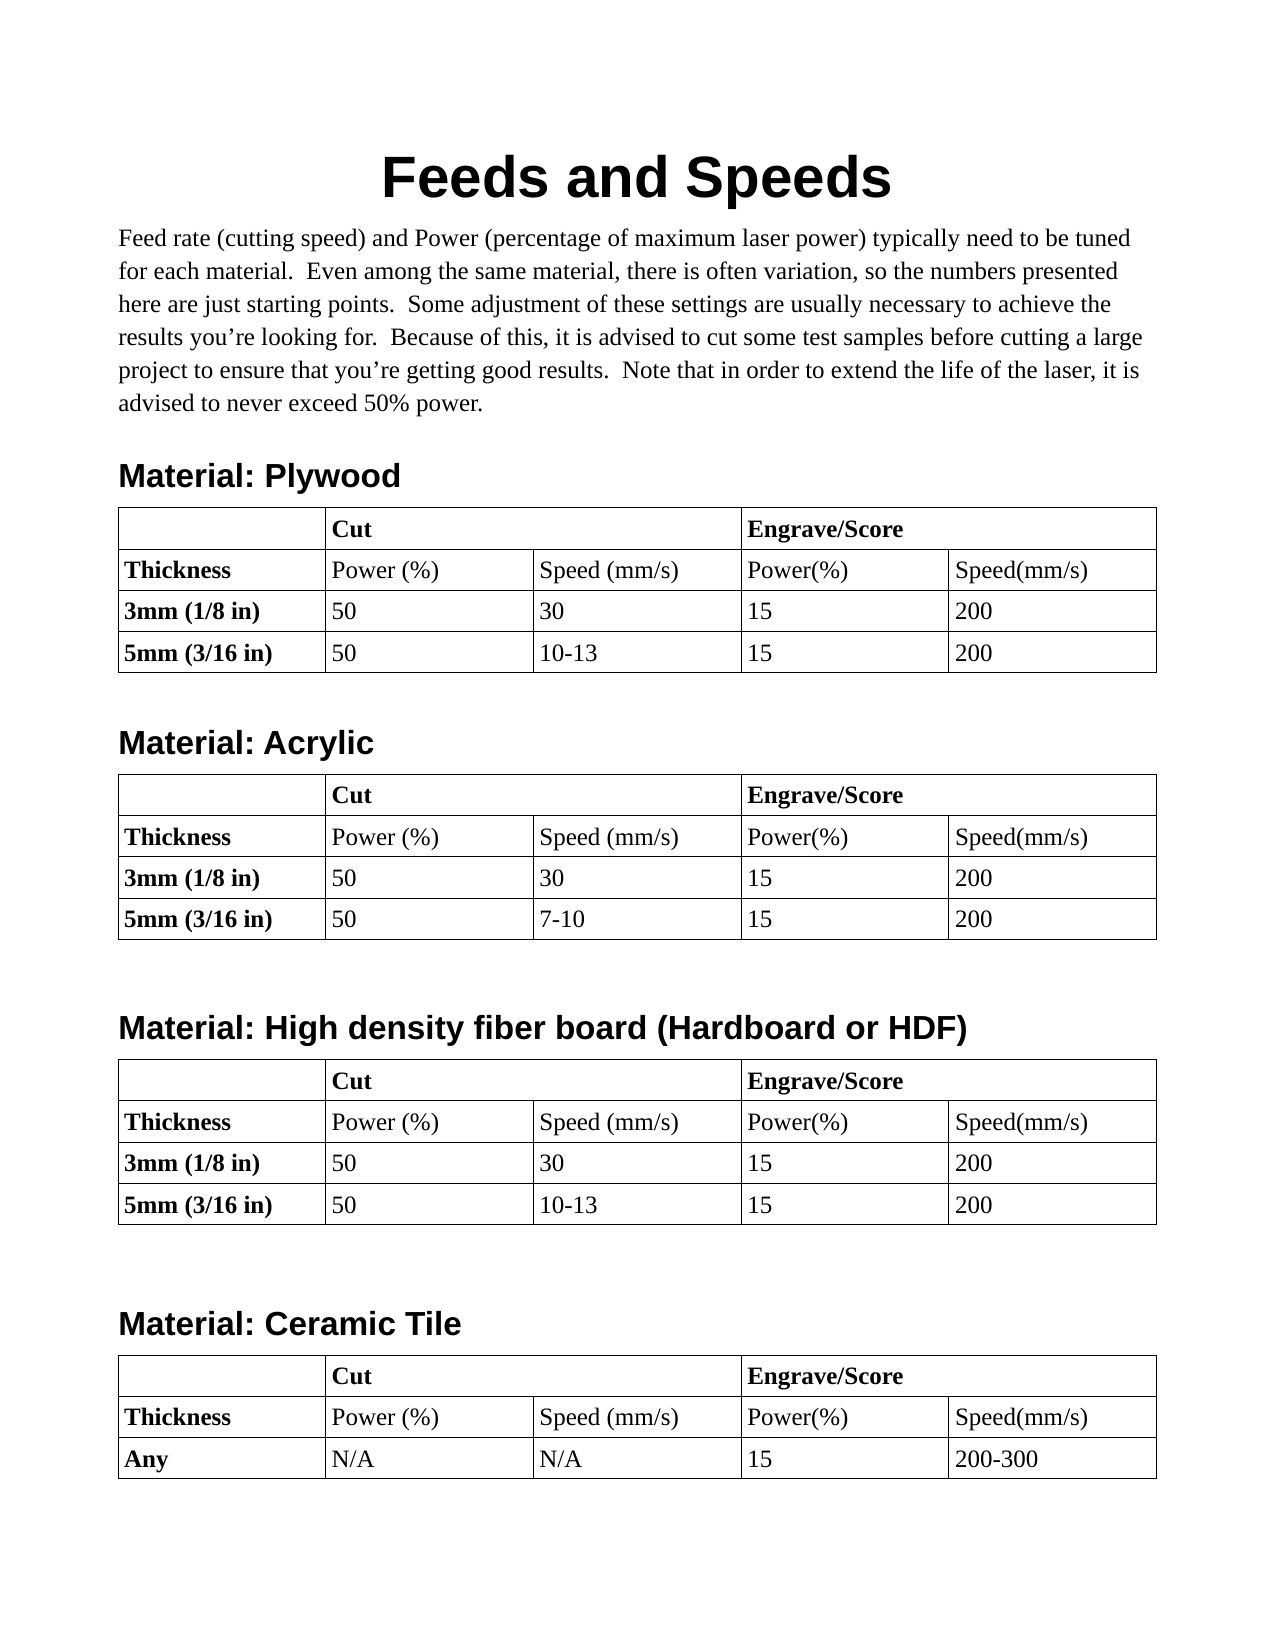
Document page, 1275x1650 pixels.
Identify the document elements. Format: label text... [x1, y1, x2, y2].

table_cell Speed(mm/s) [949, 816, 1156, 856]
table_header Engrave/Score [742, 775, 1156, 815]
table_cell Power (%) [326, 816, 533, 856]
table_cell N/A [534, 1438, 741, 1478]
subtitle Material: Plywood [118, 456, 1157, 495]
table_header [119, 1060, 325, 1100]
table_cell 7-10 [534, 899, 741, 939]
title Feeds and Speeds [118, 143, 1157, 210]
table_header [119, 1356, 325, 1396]
table_cell Speed(mm/s) [949, 1101, 1156, 1142]
table_cell Speed(mm/s) [949, 550, 1156, 590]
table_cell Power(%) [742, 550, 948, 590]
table_cell 15 [742, 899, 948, 939]
table_cell 15 [742, 591, 948, 631]
table_cell 200 [949, 899, 1156, 939]
table_cell Speed (mm/s) [534, 550, 741, 590]
table_cell 5mm (3/16 in) [119, 632, 325, 672]
table_header Cut [326, 508, 741, 548]
table_header [119, 775, 325, 815]
table_cell 50 [326, 1143, 533, 1183]
table_cell 10-13 [534, 632, 741, 672]
table_cell N/A [326, 1438, 533, 1478]
table_cell Any [119, 1438, 325, 1478]
table_cell 50 [326, 899, 533, 939]
table_cell 15 [742, 1438, 948, 1478]
table_header Cut [326, 1356, 741, 1396]
table_cell 5mm (3/16 in) [119, 899, 325, 939]
table_cell Power(%) [742, 816, 948, 856]
table_cell 3mm (1/8 in) [119, 591, 325, 631]
subtitle Material: Ceramic Tile [118, 1303, 1157, 1342]
table_cell 30 [534, 1143, 741, 1183]
table_cell 15 [742, 1143, 948, 1183]
table_header [119, 508, 325, 548]
table_cell 50 [326, 1184, 533, 1224]
table_cell 200 [949, 1184, 1156, 1224]
table_cell Power (%) [326, 550, 533, 590]
table_cell Power(%) [742, 1397, 948, 1437]
subtitle Material: High density fiber board (Hardboard or HDF) [118, 1008, 1157, 1047]
table_cell 3mm (1/8 in) [119, 1143, 325, 1183]
table_cell 200 [949, 591, 1156, 631]
table_header Engrave/Score [742, 1356, 1156, 1396]
table_cell 200 [949, 632, 1156, 672]
table_cell 50 [326, 632, 533, 672]
table_cell 30 [534, 591, 741, 631]
table_cell 3mm (1/8 in) [119, 857, 325, 897]
table_cell 15 [742, 1184, 948, 1224]
table_cell 5mm (3/16 in) [119, 1184, 325, 1224]
table_cell 200 [949, 857, 1156, 897]
table_header Cut [326, 1060, 741, 1100]
table_cell 50 [326, 591, 533, 631]
table_cell Power (%) [326, 1101, 533, 1142]
table_cell 50 [326, 857, 533, 897]
table_cell Thickness [119, 816, 325, 856]
table_header Engrave/Score [742, 508, 1156, 548]
table_header Cut [326, 775, 741, 815]
table_cell 30 [534, 857, 741, 897]
table_cell Thickness [119, 1101, 325, 1142]
table_cell 10-13 [534, 1184, 741, 1224]
table_cell 15 [742, 857, 948, 897]
table_cell Speed (mm/s) [534, 1397, 741, 1437]
table_cell 200 [949, 1143, 1156, 1183]
subtitle Material: Acrylic [118, 723, 1157, 761]
table_cell Speed (mm/s) [534, 1101, 741, 1142]
table_cell Power(%) [742, 1101, 948, 1142]
table_cell Speed(mm/s) [949, 1397, 1156, 1437]
table_cell Speed (mm/s) [534, 816, 741, 856]
table_cell Thickness [119, 550, 325, 590]
table_cell 15 [742, 632, 948, 672]
table_cell Power (%) [326, 1397, 533, 1437]
table_cell 200-300 [949, 1438, 1156, 1478]
text Feed rate (cutting speed) and Power (percentage of maximum laser power) typically need to be tuned for each material. Even among the same material, there is often variation, so the numbers presented here are just starting points. Some adjustment of these settings are usually necessary to achieve the results you’re looking for. Because of this, it is advised to cut some test samples before cutting a large project to ensure that you’re getting good results. Note that in order to extend the life of the laser, it is advised to never exceed 50% power. [118, 223, 1157, 417]
table_cell Thickness [119, 1397, 325, 1437]
table_header Engrave/Score [742, 1060, 1156, 1100]
